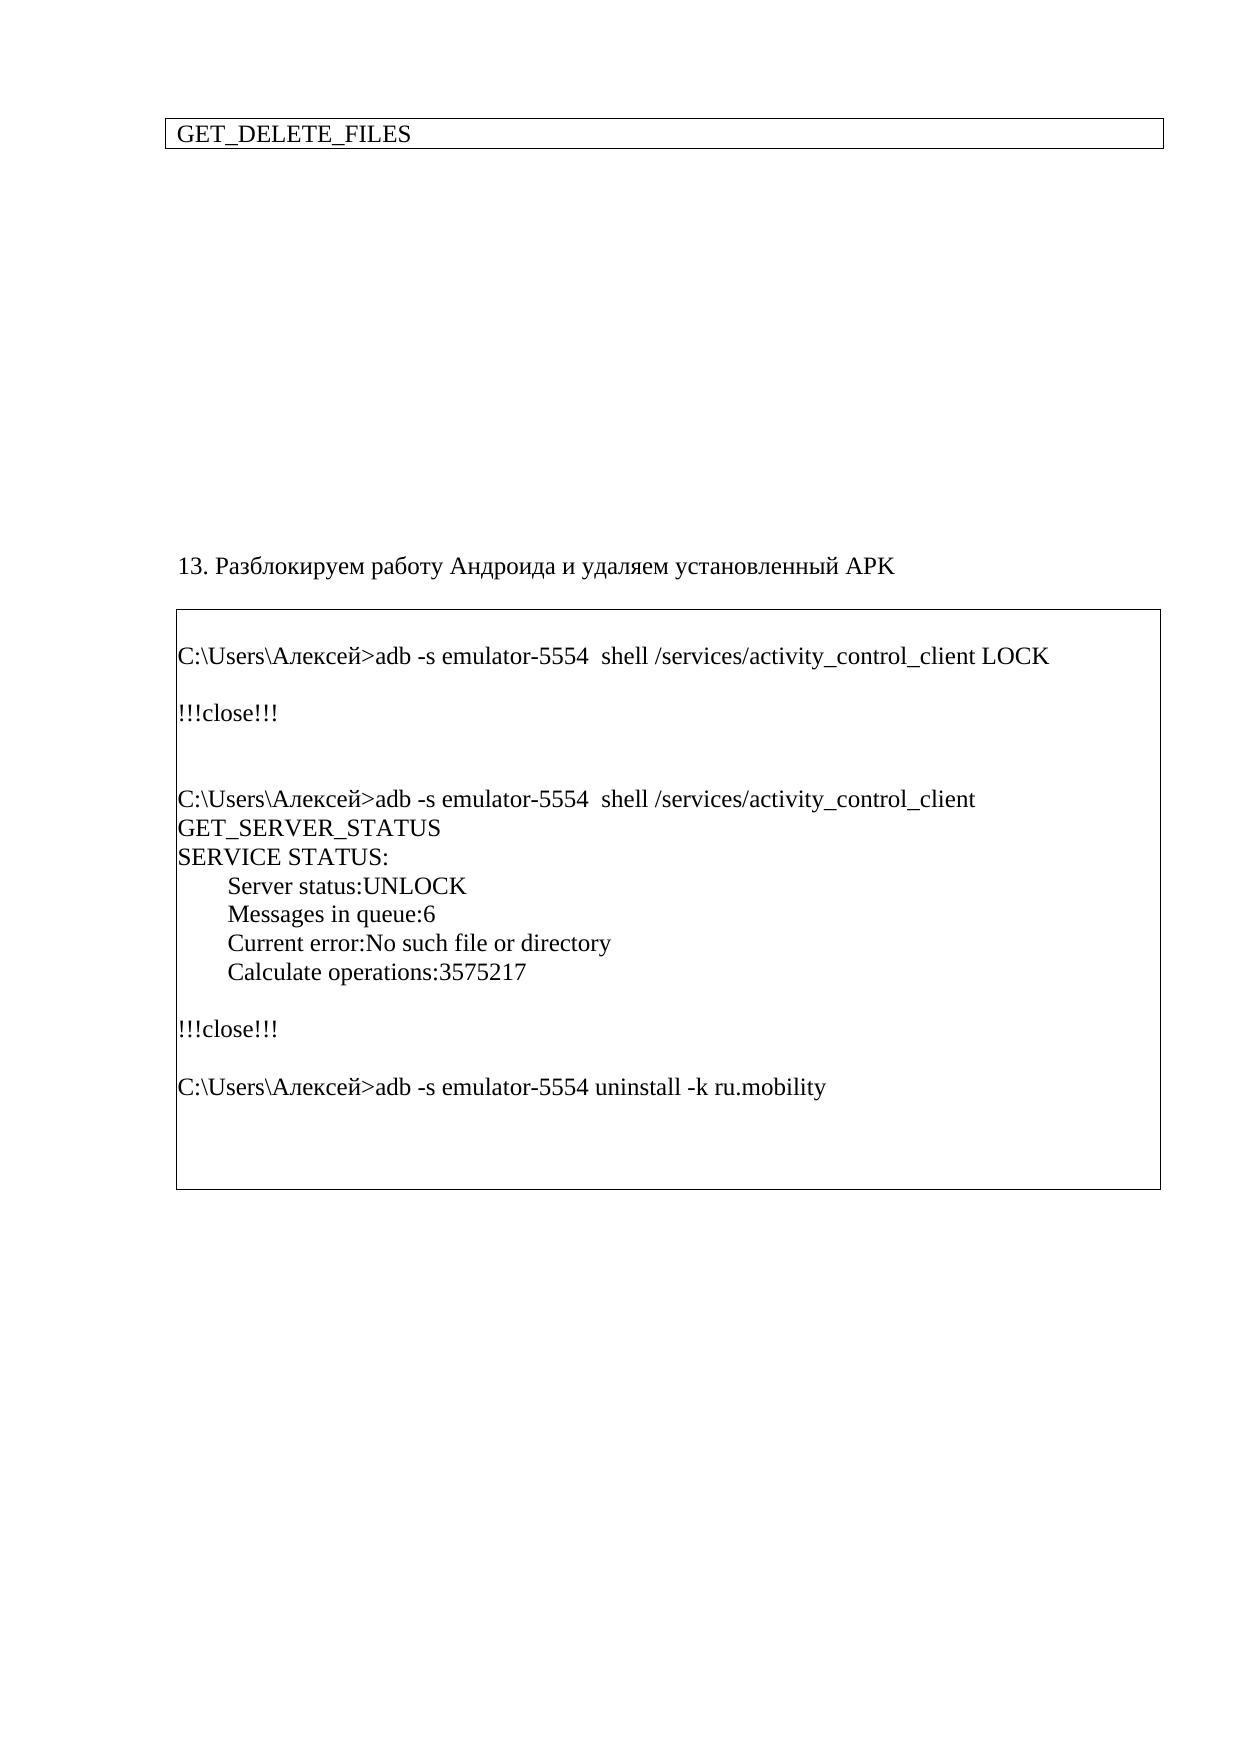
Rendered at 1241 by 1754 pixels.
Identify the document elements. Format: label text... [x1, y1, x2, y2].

text 13. Разблокируем работу Андроида и удаляем установленный APK [177, 551, 1152, 580]
text C:\Users\Алексей>adb -s emulator-5554 uninstall -k ru.mobility [177, 1072, 1152, 1101]
text Messages in queue:6 [177, 899, 1152, 928]
text Calculate operations:3575217 [177, 957, 1152, 986]
table_header GET_DELETE_FILES [166, 119, 1163, 148]
text C:\Users\Алексей>adb -s emulator-5554 shell /services/activity_control_client LOCK [177, 641, 1152, 669]
text C:\Users\Алексей>adb -s emulator-5554 shell /services/activity_control_client GET_SERVER_STATUS [177, 784, 1152, 842]
text SERVICE STATUS: [177, 842, 1152, 871]
text !!!close!!! [177, 698, 1152, 727]
text Current error:No such file or directory [177, 928, 1152, 957]
text Server status:UNLOCK [177, 871, 1152, 899]
text !!!close!!! [177, 1014, 1152, 1043]
